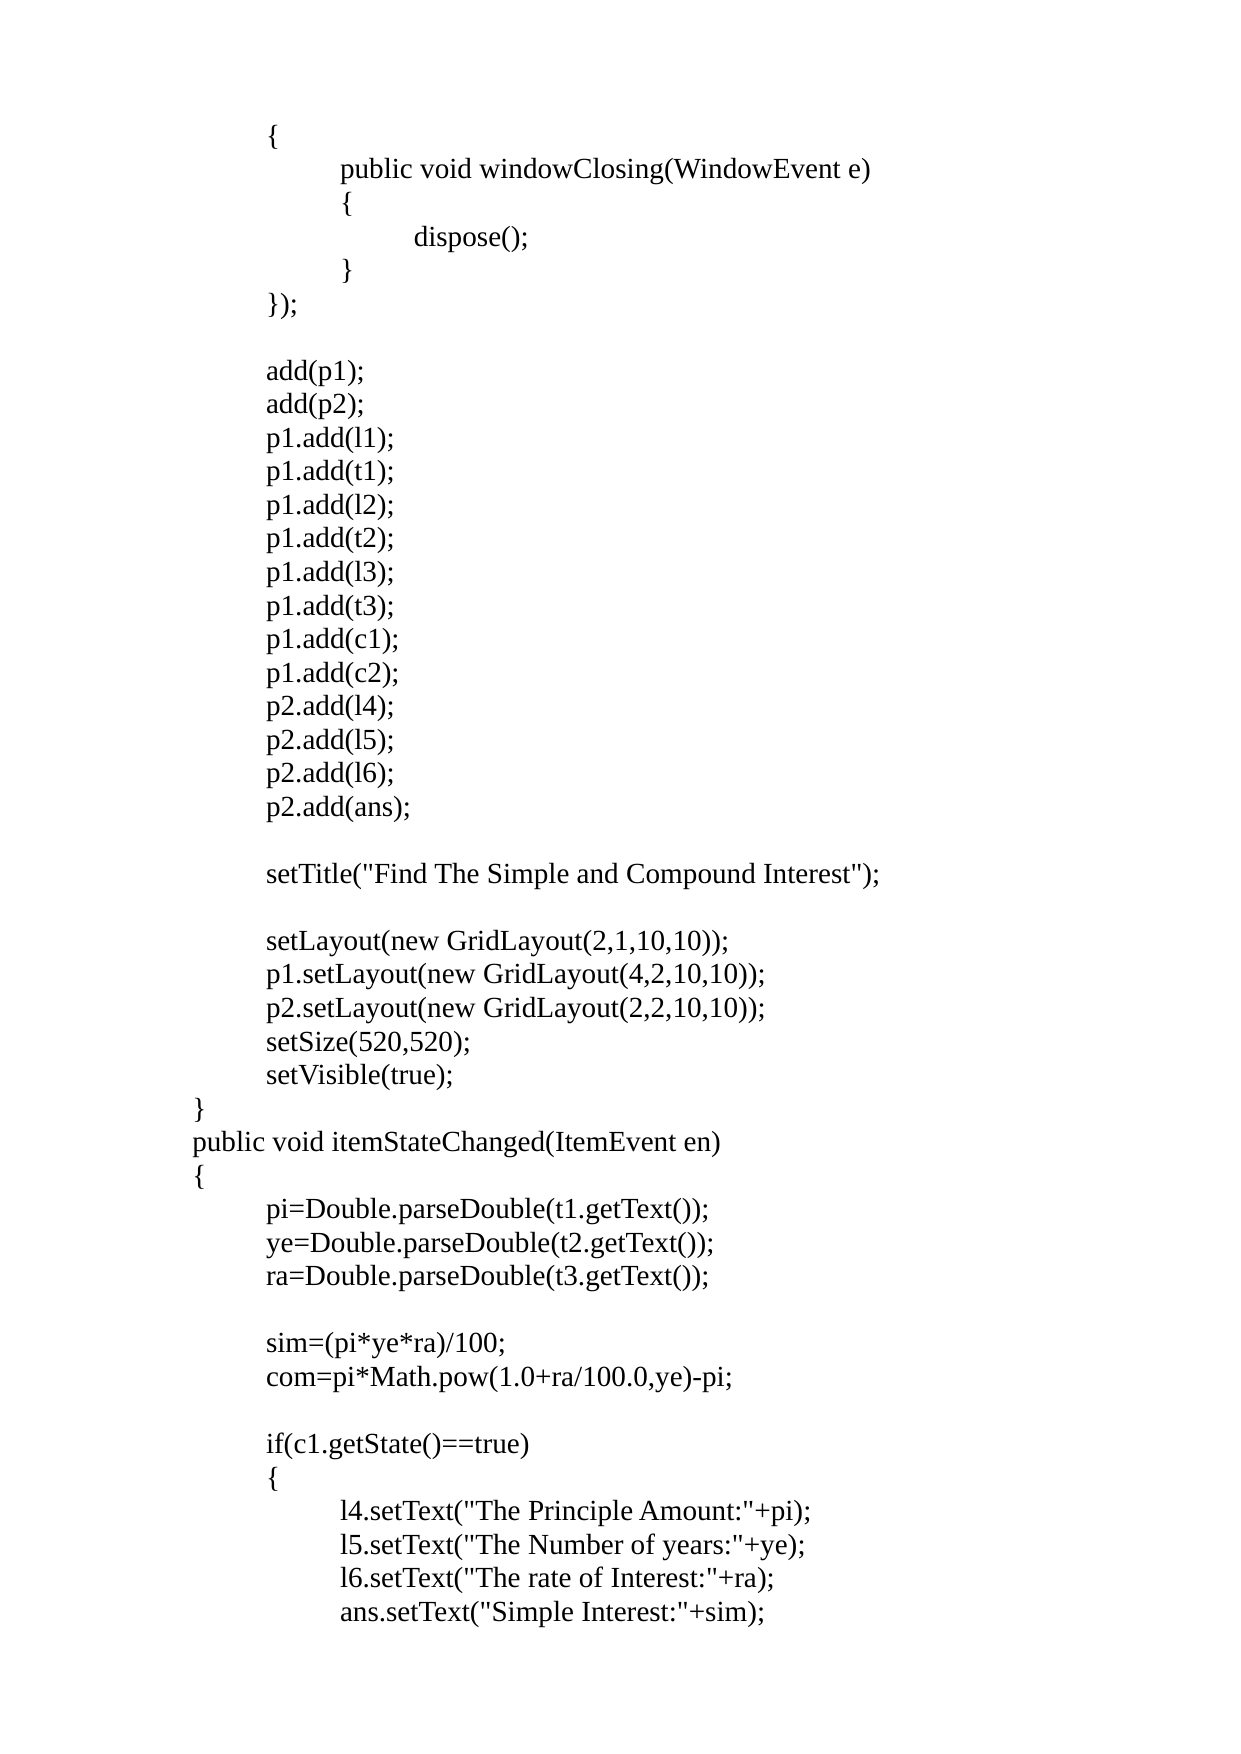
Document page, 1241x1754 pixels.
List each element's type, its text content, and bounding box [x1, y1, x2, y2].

text p1.add(t3); [118, 588, 1122, 621]
text setSize(520,520); [118, 1024, 1122, 1057]
text }); [118, 286, 1122, 319]
text } [118, 252, 1122, 286]
text p1.add(c2); [118, 655, 1122, 688]
text ra=Double.parseDouble(t3.getText()); [118, 1258, 1122, 1292]
text p1.add(t2); [118, 521, 1122, 554]
text dispose(); [118, 219, 1122, 252]
text { [118, 1158, 1122, 1191]
text { [118, 1460, 1122, 1493]
text setVisible(true); [118, 1057, 1122, 1091]
text public void windowClosing(WindowEvent e) [118, 152, 1122, 185]
text ye=Double.parseDouble(t2.getText()); [118, 1225, 1122, 1258]
text add(p2); [118, 386, 1122, 420]
text com=pi*Math.pow(1.0+ra/100.0,ye)-pi; [118, 1359, 1122, 1393]
text { [118, 185, 1122, 219]
text setTitle("Find The Simple and Compound Interest"); [118, 856, 1122, 889]
text } [118, 1091, 1122, 1124]
text p1.add(l3); [118, 554, 1122, 588]
text l6.setText("The rate of Interest:"+ra); [118, 1560, 1122, 1594]
text if(c1.getState()==true) [118, 1426, 1122, 1460]
text ans.setText("Simple Interest:"+sim); [118, 1594, 1122, 1627]
text p1.add(c1); [118, 621, 1122, 655]
text p1.add(l2); [118, 487, 1122, 521]
text p2.add(l5); [118, 722, 1122, 755]
text sim=(pi*ye*ra)/100; [118, 1326, 1122, 1359]
text l4.setText("The Principle Amount:"+pi); [118, 1493, 1122, 1527]
text add(p1); [118, 353, 1122, 386]
text pi=Double.parseDouble(t1.getText()); [118, 1191, 1122, 1225]
text p2.add(l6); [118, 755, 1122, 789]
text p1.add(l1); [118, 420, 1122, 453]
text setLayout(new GridLayout(2,1,10,10)); [118, 923, 1122, 957]
text public void itemStateChanged(ItemEvent en) [118, 1124, 1122, 1158]
text { [118, 118, 1122, 152]
text p1.add(t1); [118, 453, 1122, 487]
text p2.setLayout(new GridLayout(2,2,10,10)); [118, 990, 1122, 1024]
text p2.add(l4); [118, 688, 1122, 722]
text l5.setText("The Number of years:"+ye); [118, 1527, 1122, 1560]
text p1.setLayout(new GridLayout(4,2,10,10)); [118, 957, 1122, 990]
text p2.add(ans); [118, 789, 1122, 822]
